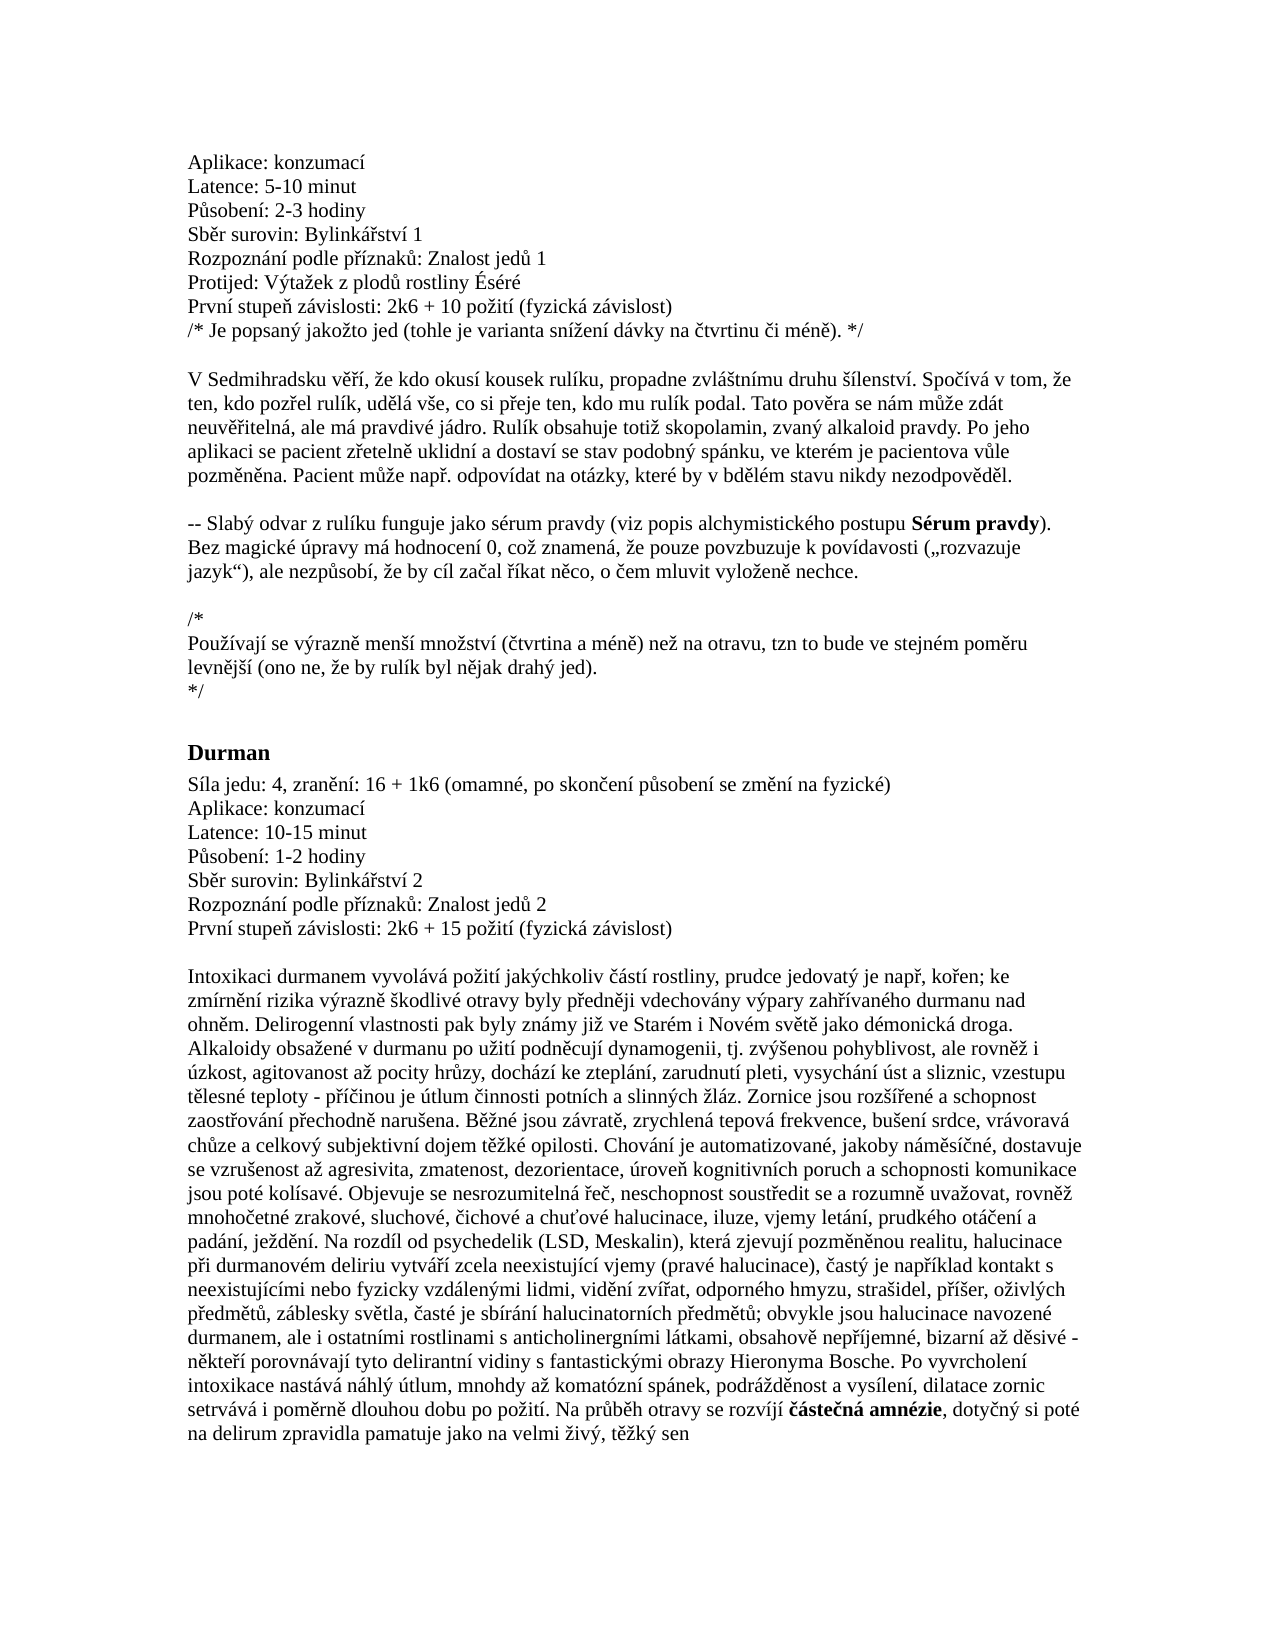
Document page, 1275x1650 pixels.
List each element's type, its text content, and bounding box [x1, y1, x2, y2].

text Rozpoznání podle příznaků: Znalost jedů 2 [187, 892, 1087, 916]
text Rozpoznání podle příznaků: Znalost jedů 1 [187, 246, 1087, 270]
text Latence: 10-15 minut [187, 820, 1087, 844]
text Intoxikaci durmanem vyvolává požití jakýchkoliv částí rostliny, prudce jedovatý je např, kořen; ke zmírnění rizika výrazně škodlivé otravy byly předněji vdechovány výpary zahřívaného durmanu nad ohněm. Delirogenní vlastnosti pak byly známy již ve Starém i Novém světě jako démonická droga. Alkaloidy obsažené v durmanu po užití podněcují dynamogenii, tj. zvýšenou pohyblivost, ale rovněž i úzkost, agitovanost až pocity hrůzy, dochází ke zteplání, zarudnutí pleti, vysychání úst a sliznic, vzestupu tělesné teploty - příčinou je útlum činnosti potních a slinných žláz. Zornice jsou rozšířené a schopnost zaostřování přechodně narušena. Běžné jsou závratě, zrychlená tepová frekvence, bušení srdce, vrávoravá chůze a celkový subjektivní dojem těžké opilosti. Chování je automatizované, jakoby náměsíčné, dostavuje se vzrušenost až agresivita, zmatenost, dezorientace, úroveň kognitivních poruch a schopnosti komunikace jsou poté kolísavé. Objevuje se nesrozumitelná řeč, neschopnost soustředit se a rozumně uvažovat, rovněž mnohočetné zrakové, sluchové, čichové a chuťové halucinace, iluze, vjemy letání, prudkého otáčení a padání, ježdění. Na rozdíl od psychedelik (LSD, Meskalin), která zjevují pozměněnou realitu, halucinace při durmanovém deliriu vytváří zcela neexistující vjemy (pravé halucinace), častý je například kontakt s neexistujícími nebo fyzicky vzdálenými lidmi, vidění zvířat, odporného hmyzu, strašidel, příšer, oživlých předmětů, záblesky světla, časté je sbírání halucinatorních předmětů; obvykle jsou halucinace navozené durmanem, ale i ostatními rostlinami s anticholinergními látkami, obsahově nepříjemné, bizarní až děsivé - někteří porovnávají tyto delirantní vidiny s fantastickými obrazy Hieronyma Bosche. Po vyvrcholení intoxikace nastává náhlý útlum, mnohdy až komatózní spánek, podrážděnost a vysílení, dilatace zornic setrvává i poměrně dlouhou dobu po požití. Na průběh otravy se rozvíjí částečná amnézie, dotyčný si poté na delirum zpravidla pamatuje jako na velmi živý, těžký sen [187, 964, 1087, 1445]
text Působení: 2-3 hodiny [187, 198, 1087, 222]
subtitle Durman [187, 739, 1087, 766]
text Sběr surovin: Bylinkářství 2 [187, 868, 1087, 892]
text Aplikace: konzumací [187, 150, 1087, 174]
text První stupeň závislosti: 2k6 + 15 požití (fyzická závislost) [187, 916, 1087, 940]
text Působení: 1-2 hodiny [187, 844, 1087, 868]
text V Sedmihradsku věří, že kdo okusí kousek rulíku, propadne zvláštnímu druhu šílenství. Spočívá v tom, že ten, kdo pozřel rulík, udělá vše, co si přeje ten, kdo mu rulík podal. Tato pověra se nám může zdát neuvěřitelná, ale má pravdivé jádro. Rulík obsahuje totiž skopolamin, zvaný alkaloid pravdy. Po jeho aplikaci se pacient zřetelně uklidní a dostaví se stav podobný spánku, ve kterém je pacientova vůle pozměněna. Pacient může např. odpovídat na otázky, které by v bdělém stavu nikdy nezodpověděl. [187, 367, 1087, 487]
text Aplikace: konzumací [187, 796, 1087, 820]
text Sběr surovin: Bylinkářství 1 [187, 222, 1087, 246]
text Protijed: Výtažek z plodů rostliny Éséré [187, 270, 1087, 294]
text Používají se výrazně menší množství (čtvrtina a méně) než na otravu, tzn to bude ve stejném poměru levnější (ono ne, že by rulík byl nějak drahý jed). [187, 631, 1087, 679]
text /* [187, 607, 1087, 631]
text První stupeň závislosti: 2k6 + 10 požití (fyzická závislost) [187, 294, 1087, 318]
text Latence: 5-10 minut [187, 174, 1087, 198]
text Síla jedu: 4, zranění: 16 + 1k6 (omamné, po skončení působení se změní na fyzické) [187, 772, 1087, 796]
text -- Slabý odvar z rulíku funguje jako sérum pravdy (viz popis alchymistického postupu Sérum pravdy). Bez magické úpravy má hodnocení 0, což znamená, že pouze povzbuzuje k povídavosti („rozvazuje jazyk“), ale nezpůsobí, že by cíl začal říkat něco, o čem mluvit vyloženě nechce. [187, 511, 1087, 583]
text /* Je popsaný jakožto jed (tohle je varianta snížení dávky na čtvrtinu či méně). */ [187, 318, 1087, 342]
text */ [187, 679, 1087, 703]
